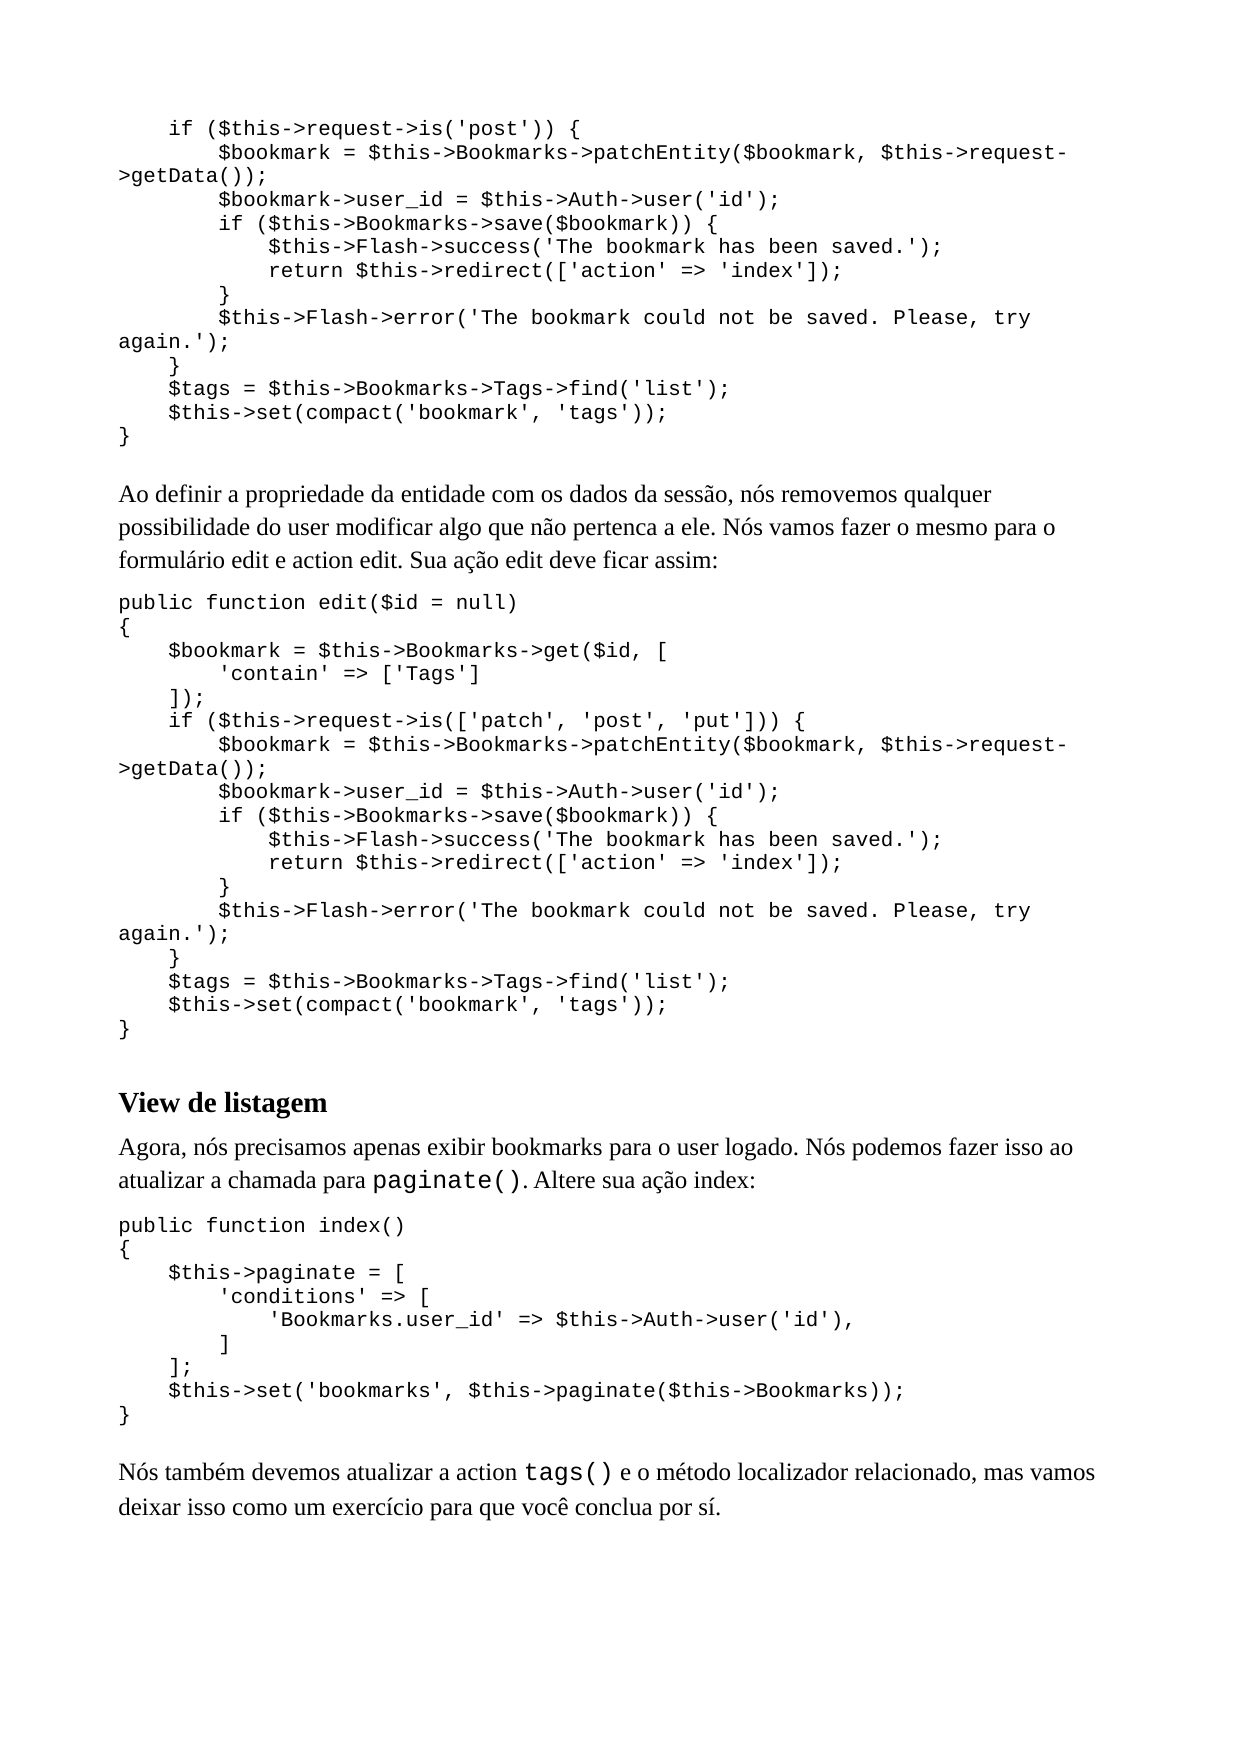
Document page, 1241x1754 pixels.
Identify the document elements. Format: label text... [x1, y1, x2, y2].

text $bookmark = $this->Bookmarks->get($id, [ [118, 639, 1122, 663]
text $this->Flash->success('The bookmark has been saved.'); [118, 236, 1122, 260]
text 'conditions' => [ [118, 1286, 1122, 1309]
text 'Bookmarks.user_id' => $this->Auth->user('id'), [118, 1309, 1122, 1333]
text $this->paginate = [ [118, 1262, 1122, 1286]
text } [118, 354, 1122, 378]
text $tags = $this->Bookmarks->Tags->find('list'); [118, 378, 1122, 402]
text { [118, 1238, 1122, 1262]
text if ($this->Bookmarks->save($bookmark)) { [118, 805, 1122, 829]
text $this->Flash->error('The bookmark could not be saved. Please, try again.'); [118, 307, 1122, 354]
text } [118, 426, 1122, 449]
text return $this->redirect(['action' => 'index']); [118, 260, 1122, 284]
text if ($this->request->is('post')) { [118, 118, 1122, 142]
text ] [118, 1333, 1122, 1357]
text ]; [118, 1357, 1122, 1380]
text 'contain' => ['Tags'] [118, 663, 1122, 687]
text $this->set(compact('bookmark', 'tags')); [118, 994, 1122, 1018]
text } [118, 284, 1122, 307]
text $bookmark->user_id = $this->Auth->user('id'); [118, 189, 1122, 213]
text Ao definir a propriedade da entidade com os dados da sessão, nós removemos qualquer possibilidade do user modificar algo que não pertenca a ele. Nós vamos fazer o mesmo para o formulário edit e action edit. Sua ação edit deve ficar assim: [118, 479, 1122, 573]
text $this->Flash->success('The bookmark has been saved.'); [118, 829, 1122, 852]
text $bookmark = $this->Bookmarks->patchEntity($bookmark, $this->request->getData()); [118, 734, 1122, 781]
text public function edit($id = null) [118, 592, 1122, 616]
text public function index() [118, 1215, 1122, 1238]
text Agora, nós precisamos apenas exibir bookmarks para o user logado. Nós podemos fazer isso ao atualizar a chamada para paginate(). Altere sua ação index: [118, 1132, 1122, 1196]
text { [118, 616, 1122, 639]
text } [118, 947, 1122, 971]
text $tags = $this->Bookmarks->Tags->find('list'); [118, 971, 1122, 994]
text $this->set('bookmarks', $this->paginate($this->Bookmarks)); [118, 1380, 1122, 1404]
text if ($this->request->is(['patch', 'post', 'put'])) { [118, 711, 1122, 734]
text $this->Flash->error('The bookmark could not be saved. Please, try again.'); [118, 900, 1122, 947]
subtitle View de listagem [118, 1086, 1122, 1119]
text $this->set(compact('bookmark', 'tags')); [118, 402, 1122, 426]
text if ($this->Bookmarks->save($bookmark)) { [118, 213, 1122, 236]
text } [118, 1018, 1122, 1042]
text $bookmark->user_id = $this->Auth->user('id'); [118, 781, 1122, 805]
text $bookmark = $this->Bookmarks->patchEntity($bookmark, $this->request->getData()); [118, 142, 1122, 189]
text } [118, 876, 1122, 900]
text Nós também devemos atualizar a action tags() e o método localizador relacionado, mas vamos deixar isso como um exercício para que você conclua por sí. [118, 1457, 1122, 1521]
text return $this->redirect(['action' => 'index']); [118, 852, 1122, 876]
text } [118, 1404, 1122, 1427]
text ]); [118, 687, 1122, 711]
